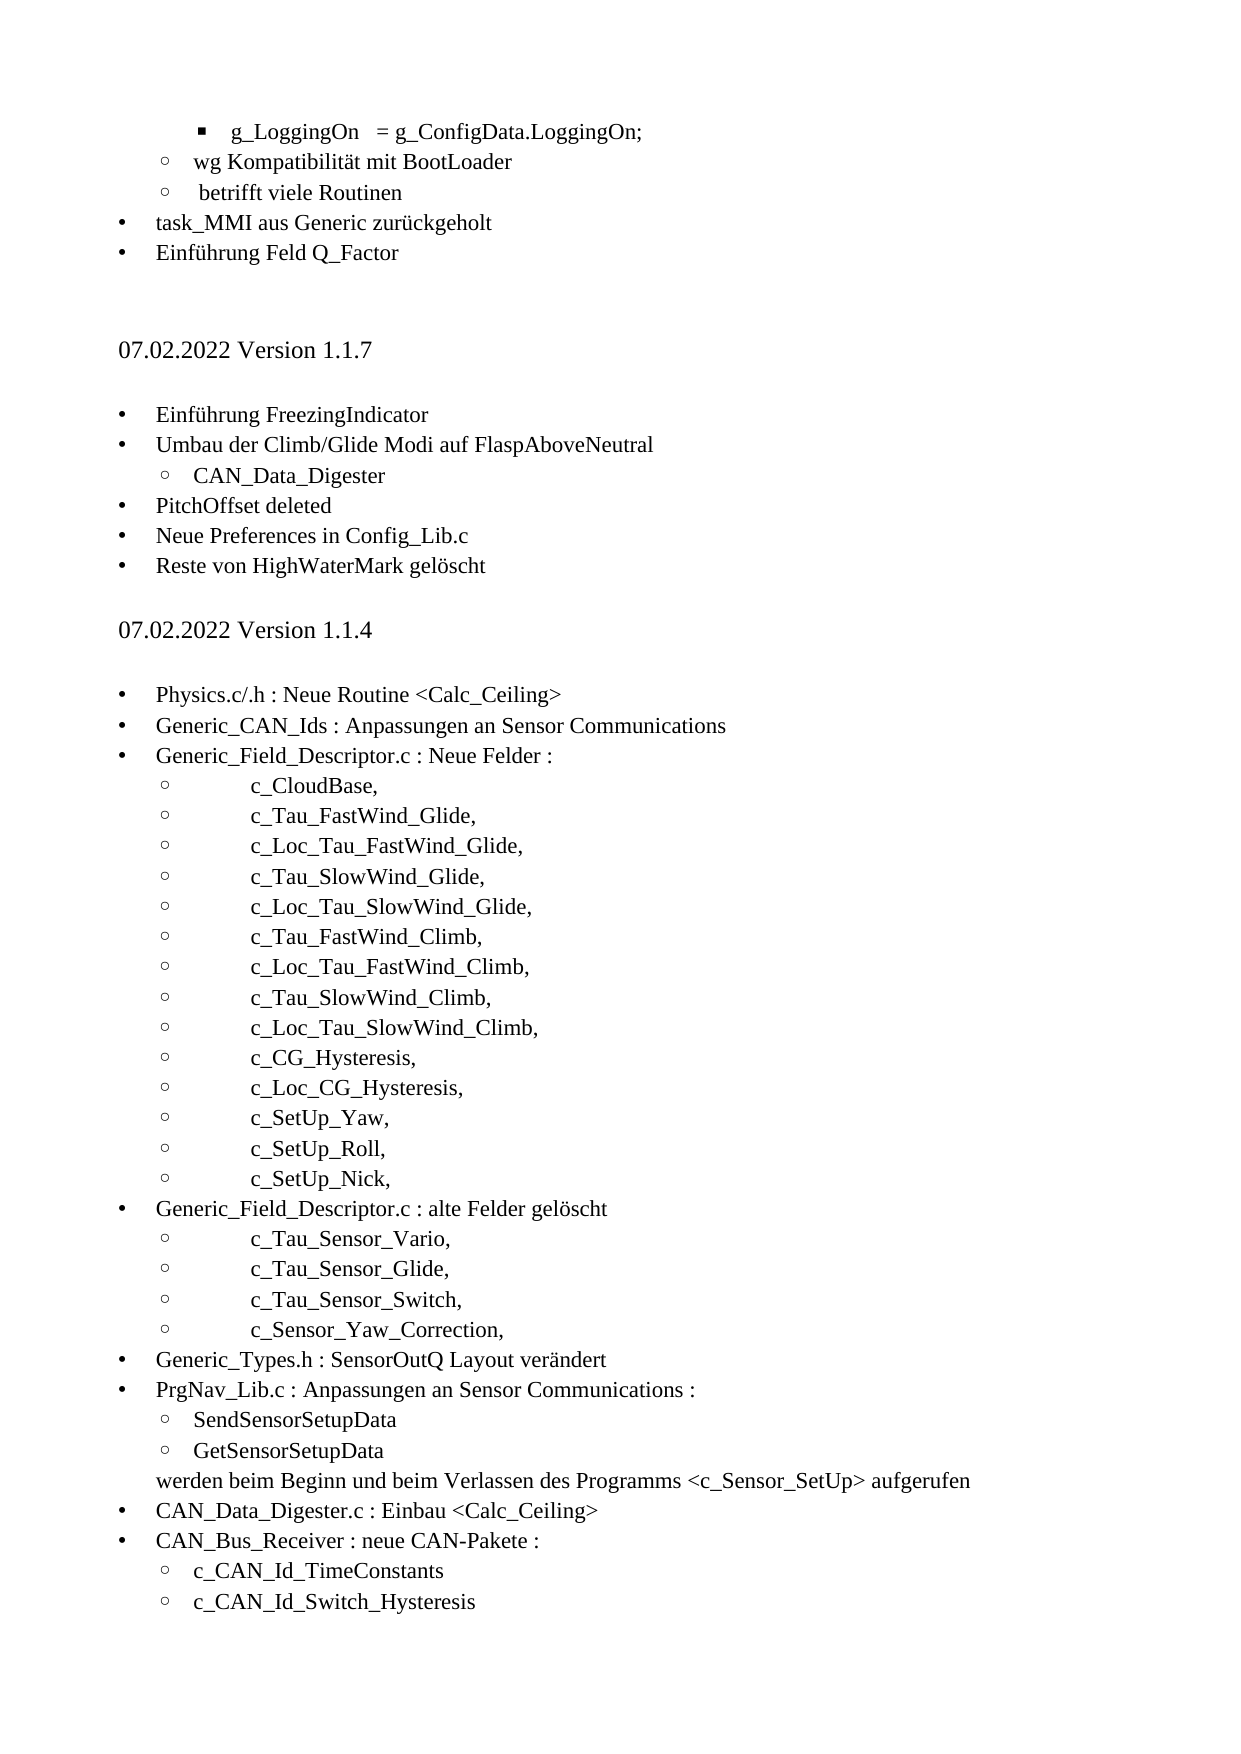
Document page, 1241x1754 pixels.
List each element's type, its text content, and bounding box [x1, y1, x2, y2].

list c_Loc_Tau_SlowWind_Climb, [156, 1014, 1122, 1040]
list wg Kompatibilität mit BootLoader [156, 148, 1122, 175]
list c_Tau_Sensor_Vario, [156, 1225, 1122, 1252]
list CAN_Bus_Receiver : neue CAN-Pakete : [118, 1527, 1122, 1554]
list Neue Preferences in Config_Lib.c [118, 522, 1122, 548]
list c_Tau_FastWind_Glide, [156, 802, 1122, 829]
list betrifft viele Routinen [156, 178, 1122, 205]
list c_SetUp_Roll, [156, 1135, 1122, 1161]
list CAN_Data_Digester [156, 462, 1122, 488]
text 07.02.2022 Version 1.1.7 [118, 335, 1122, 364]
list c_CG_Hysteresis, [156, 1044, 1122, 1070]
list c_Loc_Tau_FastWind_Glide, [156, 833, 1122, 859]
list c_Tau_Sensor_Switch, [156, 1286, 1122, 1312]
list task_MMI aus Generic zurückgeholt [118, 209, 1122, 235]
list PitchOffset deleted [118, 492, 1122, 518]
list c_Tau_SlowWind_Glide, [156, 863, 1122, 889]
list Generic_Types.h : SensorOutQ Layout verändert [118, 1346, 1122, 1372]
list c_CAN_Id_TimeConstants [156, 1558, 1122, 1584]
list c_CloudBase, [156, 772, 1122, 798]
text 07.02.2022 Version 1.1.4 [118, 616, 1122, 644]
list c_Loc_CG_Hysteresis, [156, 1074, 1122, 1101]
list Einführung Feld Q_Factor [118, 239, 1122, 265]
list c_Loc_Tau_SlowWind_Glide, [156, 893, 1122, 919]
list PrgNav_Lib.c : Anpassungen an Sensor Communications : [118, 1376, 1122, 1403]
list c_CAN_Id_Switch_Hysteresis [156, 1588, 1122, 1614]
list c_SetUp_Nick, [156, 1165, 1122, 1191]
list CAN_Data_Digester.c : Einbau <Calc_Ceiling> [118, 1497, 1122, 1523]
list GetSensorSetupData [156, 1437, 1122, 1463]
list SendSensorSetupData [156, 1407, 1122, 1433]
list Einführung FreezingIndicator [118, 401, 1122, 428]
list c_Loc_Tau_FastWind_Climb, [156, 953, 1122, 980]
list c_Tau_SlowWind_Climb, [156, 984, 1122, 1010]
list Reste von HighWaterMark gelöscht [118, 552, 1122, 579]
list c_Tau_Sensor_Glide, [156, 1256, 1122, 1282]
list c_Sensor_Yaw_Correction, [156, 1316, 1122, 1342]
list Physics.c/.h : Neue Routine <Calc_Ceiling> [118, 682, 1122, 708]
list Generic_CAN_Ids : Anpassungen an Sensor Communications [118, 712, 1122, 738]
list c_Tau_FastWind_Climb, [156, 923, 1122, 949]
list c_SetUp_Yaw, [156, 1104, 1122, 1131]
list Generic_Field_Descriptor.c : Neue Felder : [118, 742, 1122, 768]
list Umbau der Climb/Glide Modi auf FlaspAboveNeutral [118, 431, 1122, 458]
list Generic_Field_Descriptor.c : alte Felder gelöscht [118, 1195, 1122, 1221]
list g_LoggingOn = g_ConfigData.LoggingOn; [193, 118, 1122, 144]
list werden beim Beginn und beim Verlassen des Programms <c_Sensor_SetUp> aufgerufen [118, 1467, 1122, 1493]
